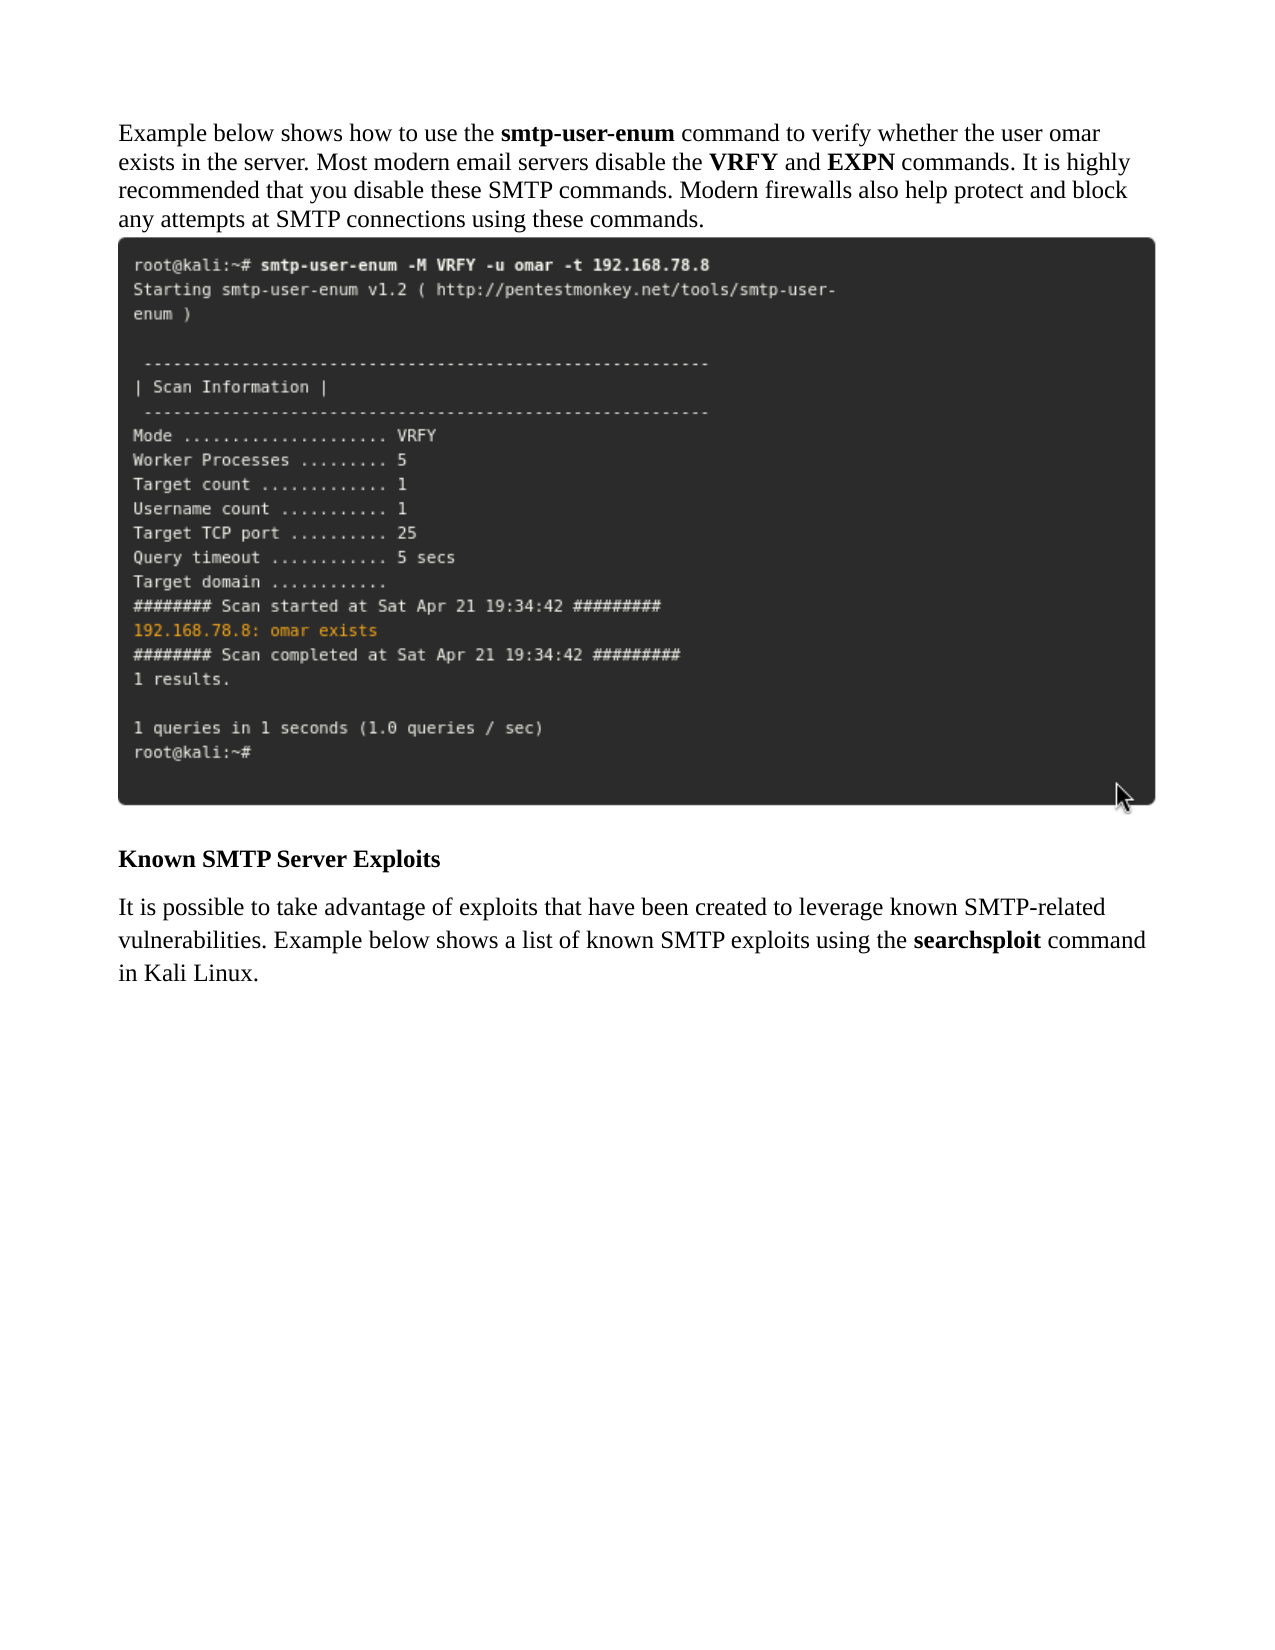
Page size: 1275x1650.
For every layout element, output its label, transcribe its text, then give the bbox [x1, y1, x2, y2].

text It is possible to take advantage of exploits that have been created to leverage known SMTP-related vulnerabilities. Example below shows a list of known SMTP exploits using the searchsploit command in Kali Linux. [118, 892, 1157, 987]
text Example below shows how to use the smtp-user-enum command to verify whether the user omar exists in the server. Most modern email servers disable the VRFY and EXPN commands. It is highly recommended that you disable these SMTP commands. Modern firewalls also help protect and block any attempts at SMTP connections using these commands. [118, 118, 1157, 233]
picture [118, 233, 1157, 816]
text Known SMTP Server Exploits [118, 844, 1157, 873]
